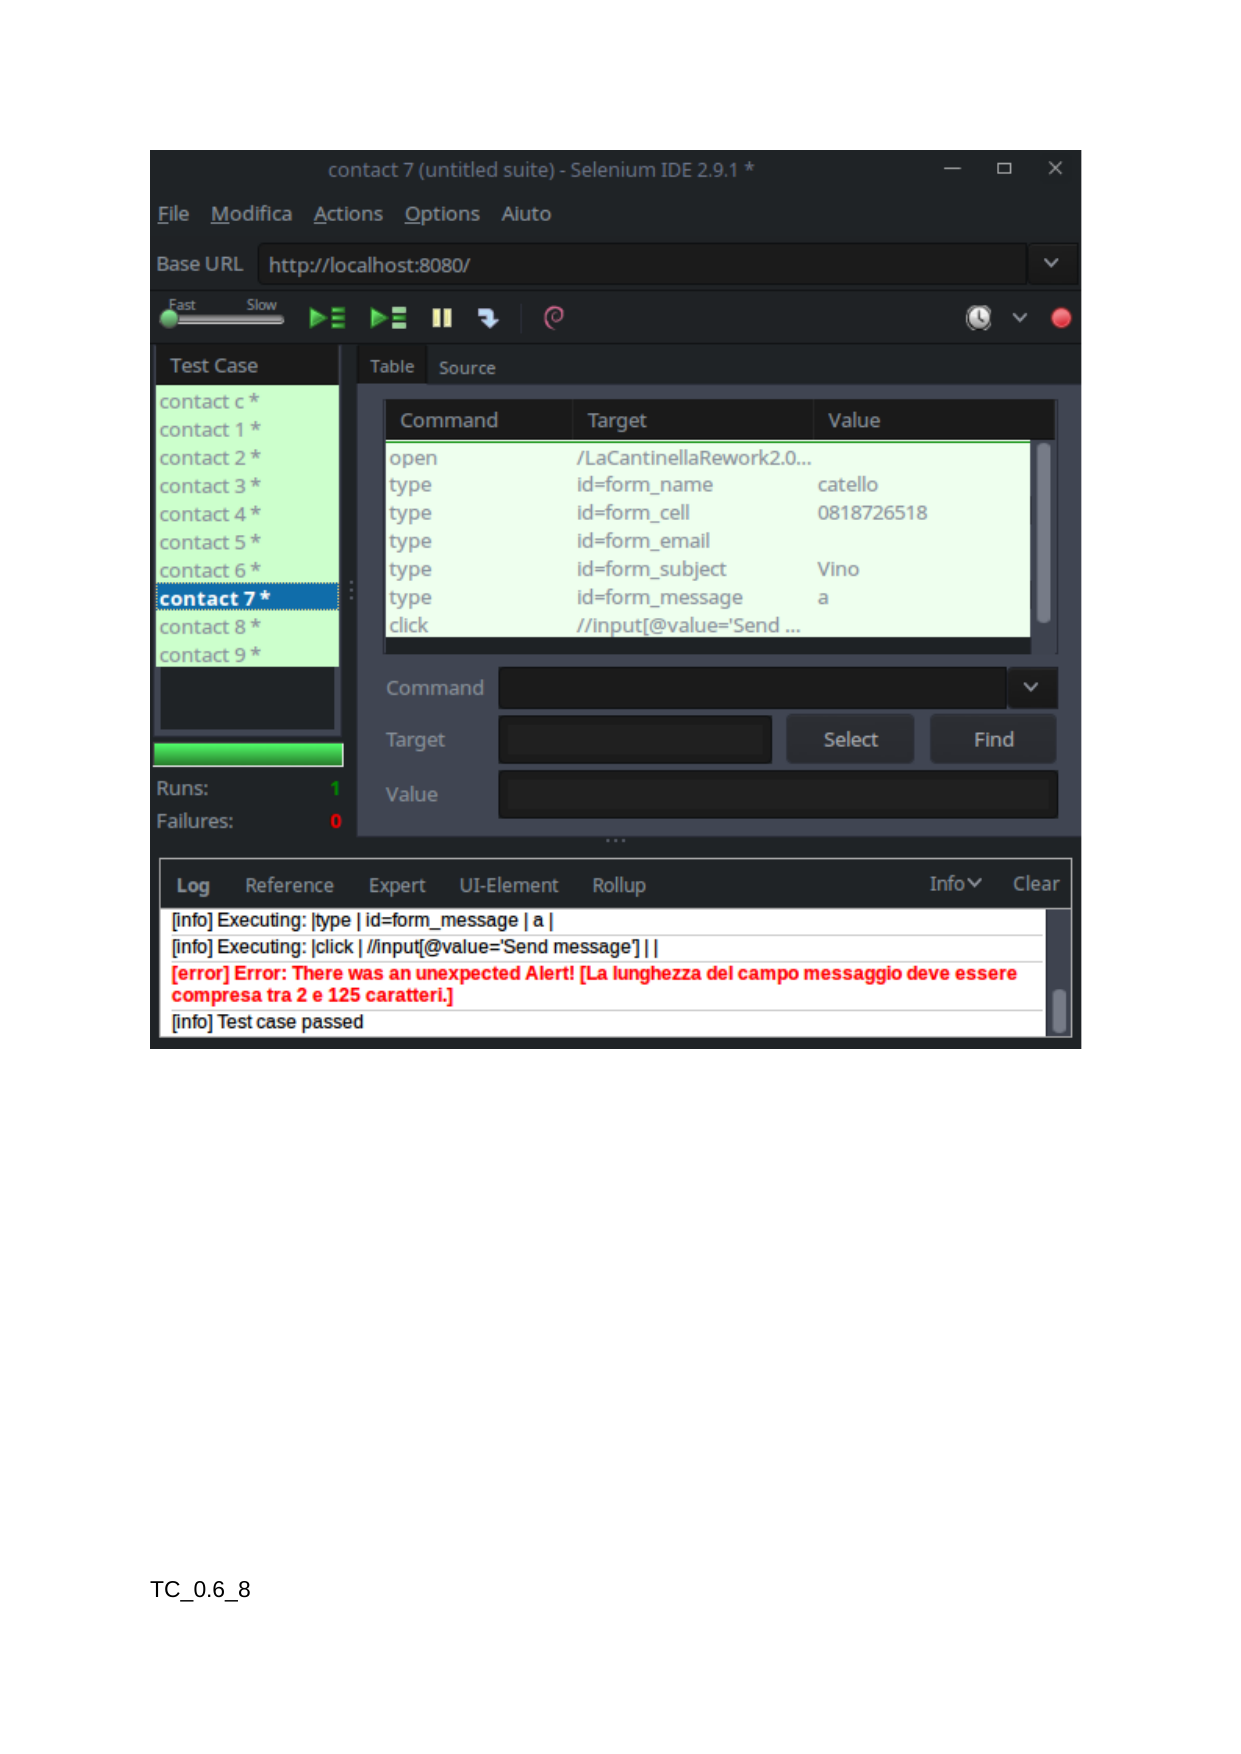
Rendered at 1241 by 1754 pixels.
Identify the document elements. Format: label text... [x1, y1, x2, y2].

picture [150, 150, 1082, 1049]
text TC_0.6_8 [150, 1576, 1090, 1602]
